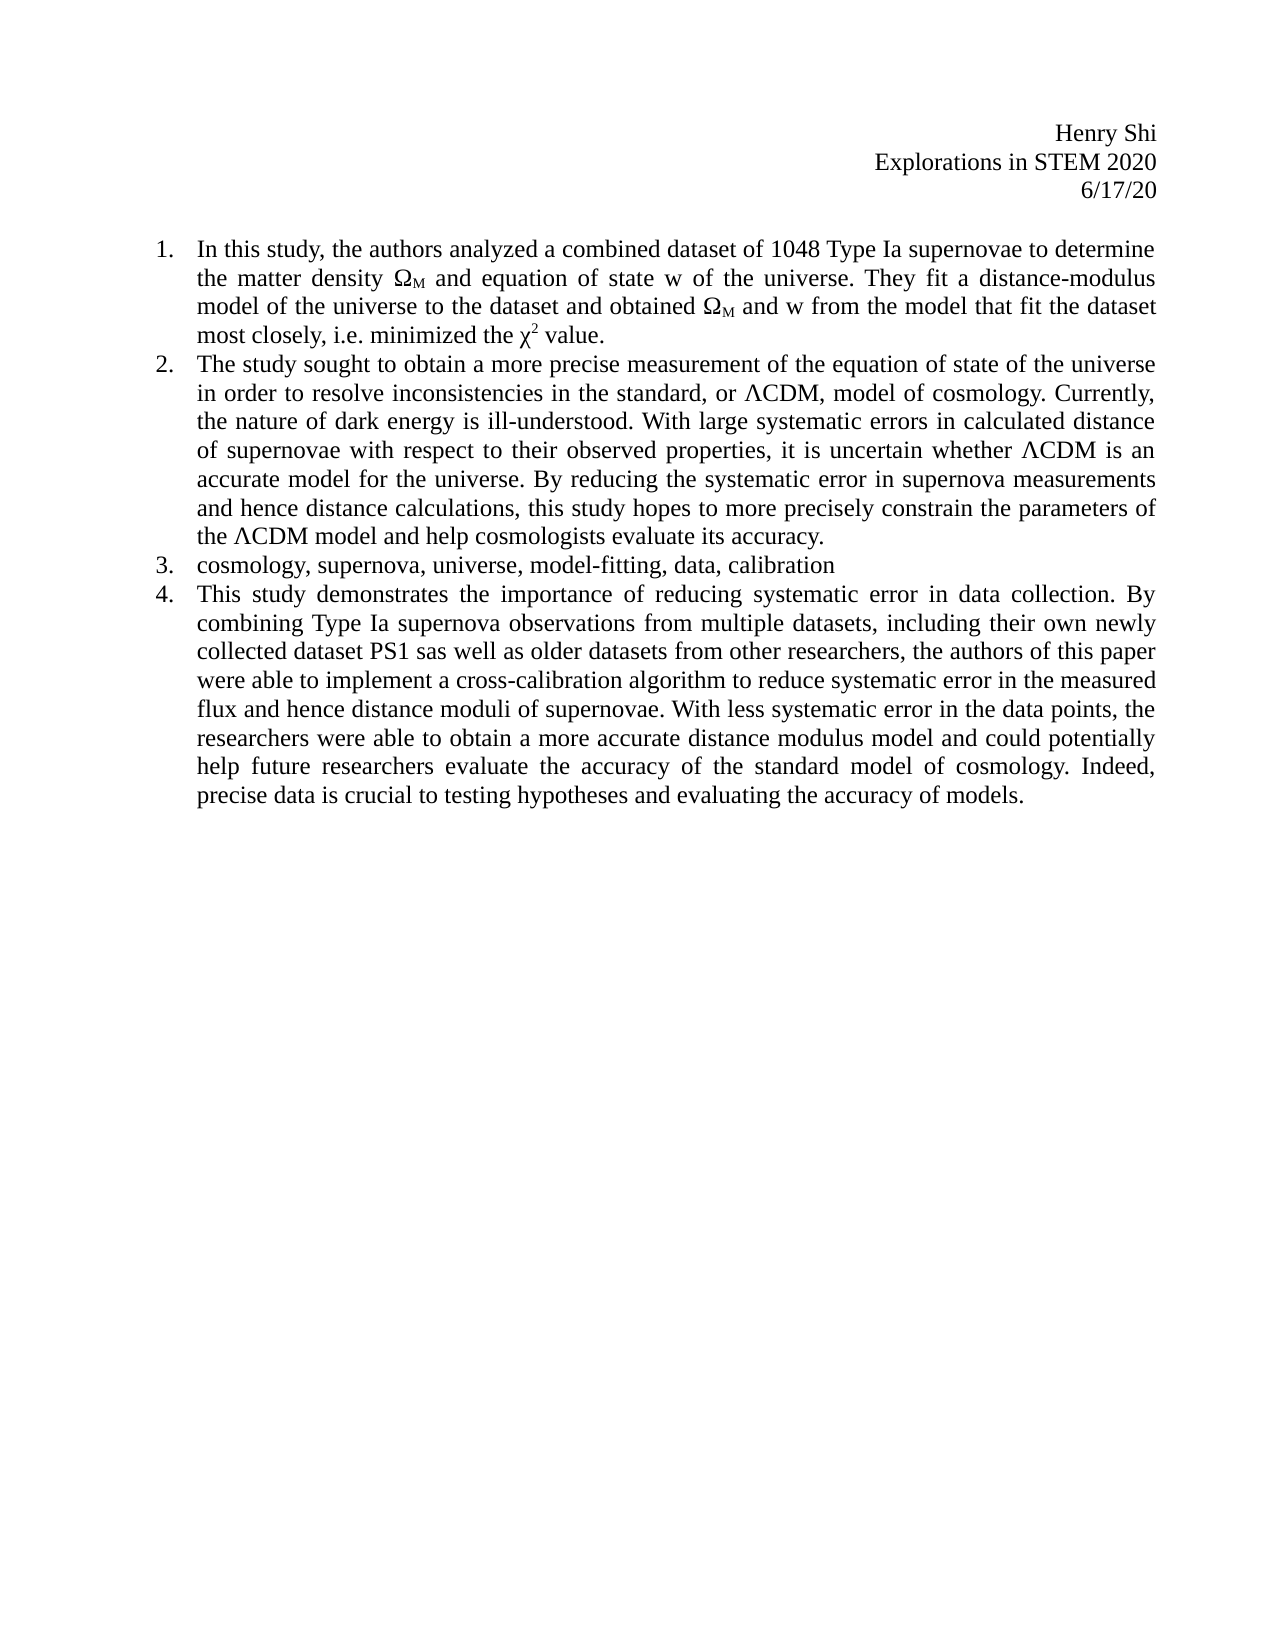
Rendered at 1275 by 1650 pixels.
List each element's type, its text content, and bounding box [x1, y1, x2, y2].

list The study sought to obtain a more precise measurement of the equation of state of the universe in order to resolve inconsistencies in the standard, or ΛCDM, model of cosmology. Currently, the nature of dark energy is ill-understood. With large systematic errors in calculated distance of supernovae with respect to their observed properties, it is uncertain whether ΛCDM is an accurate model for the universe. By reducing the systematic error in supernova measurements and hence distance calculations, this study hopes to more precisely constrain the parameters of the ΛCDM model and help cosmologists evaluate its accuracy. [155, 349, 1157, 550]
list In this study, the authors analyzed a combined dataset of 1048 Type Ia supernovae to determine the matter density ΩM and equation of state w of the universe. They fit a distance-modulus model of the universe to the dataset and obtained ΩM and w from the model that fit the dataset most closely, i.e. minimized the χ2 value. [155, 234, 1157, 349]
list cosmology, supernova, universe, model-fitting, data, calibration [155, 550, 1157, 579]
list This study demonstrates the importance of reducing systematic error in data collection. By combining Type Ia supernova observations from multiple datasets, including their own newly collected dataset PS1 sas well as older datasets from other researchers, the authors of this paper were able to implement a cross-calibration algorithm to reduce systematic error in the measured flux and hence distance moduli of supernovae. With less systematic error in the data points, the researchers were able to obtain a more accurate distance modulus model and could potentially help future researchers evaluate the accuracy of the standard model of cosmology. Indeed, precise data is crucial to testing hypotheses and evaluating the accuracy of models. [155, 579, 1157, 809]
